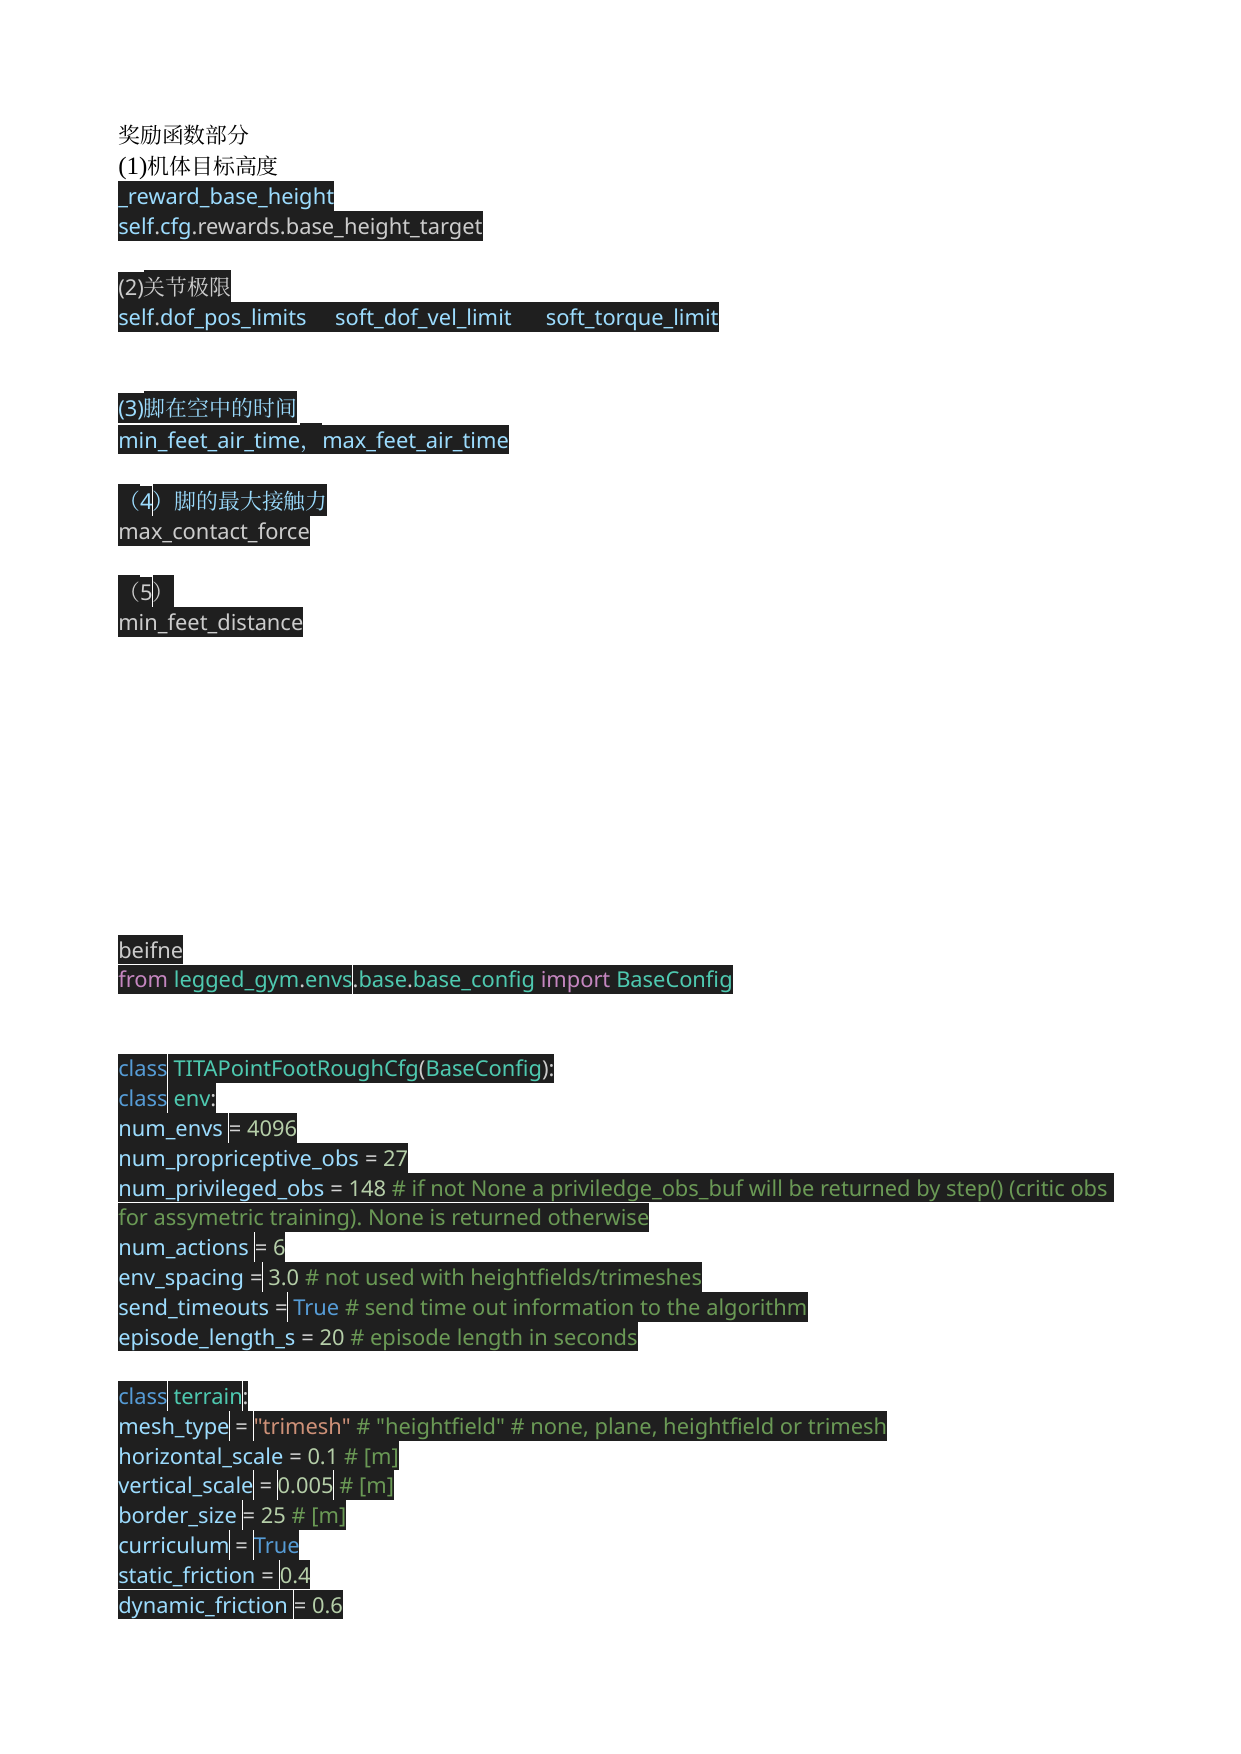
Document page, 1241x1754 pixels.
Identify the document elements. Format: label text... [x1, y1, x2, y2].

text （5） [118, 575, 1122, 607]
text num_actions = 6 [118, 1232, 1122, 1262]
text env_spacing = 3.0 # not used with heightfields/trimeshes [118, 1262, 1122, 1292]
text border_size = 25 # [m] [118, 1500, 1122, 1530]
text min_feet_air_time，max_feet_air_time [118, 423, 1122, 454]
text num_propriceptive_obs = 27 [118, 1143, 1122, 1173]
text vertical_scale = 0.005 # [m] [118, 1470, 1122, 1500]
text （4）脚的最大接触力 [118, 484, 1122, 516]
text (2)关节极限 [118, 270, 1122, 302]
text min_feet_distance [118, 607, 1122, 637]
text max_contact_force [118, 516, 1122, 546]
text _reward_base_height [118, 181, 1122, 211]
text self.dof_pos_limits soft_dof_vel_limit soft_torque_limit [118, 302, 1122, 332]
text episode_length_s = 20 # episode length in seconds [118, 1322, 1122, 1351]
text dynamic_friction = 0.6 [118, 1589, 1122, 1619]
text class TITAPointFootRoughCfg(BaseConfig): [118, 1053, 1122, 1083]
text from legged_gym.envs.base.base_config import BaseConfig [118, 964, 1122, 994]
text (1)机体目标高度 [118, 149, 1122, 181]
text beifne [118, 935, 1122, 964]
text class terrain: [118, 1381, 1122, 1411]
text static_friction = 0.4 [118, 1560, 1122, 1589]
text self.cfg.rewards.base_height_target [118, 211, 1122, 241]
text curriculum = True [118, 1530, 1122, 1560]
text send_timeouts = True # send time out information to the algorithm [118, 1292, 1122, 1322]
text mesh_type = "trimesh" # "heightfield" # none, plane, heightfield or trimesh [118, 1411, 1122, 1441]
text (3)脚在空中的时间 [118, 391, 1122, 423]
text num_envs = 4096 [118, 1113, 1122, 1143]
text num_privileged_obs = 148 # if not None a priviledge_obs_buf will be returned by step() (critic obs for assymetric training). None is returned otherwise [118, 1173, 1122, 1232]
text horizontal_scale = 0.1 # [m] [118, 1441, 1122, 1470]
text 奖励函数部分 [118, 118, 1122, 149]
text class env: [118, 1083, 1122, 1113]
